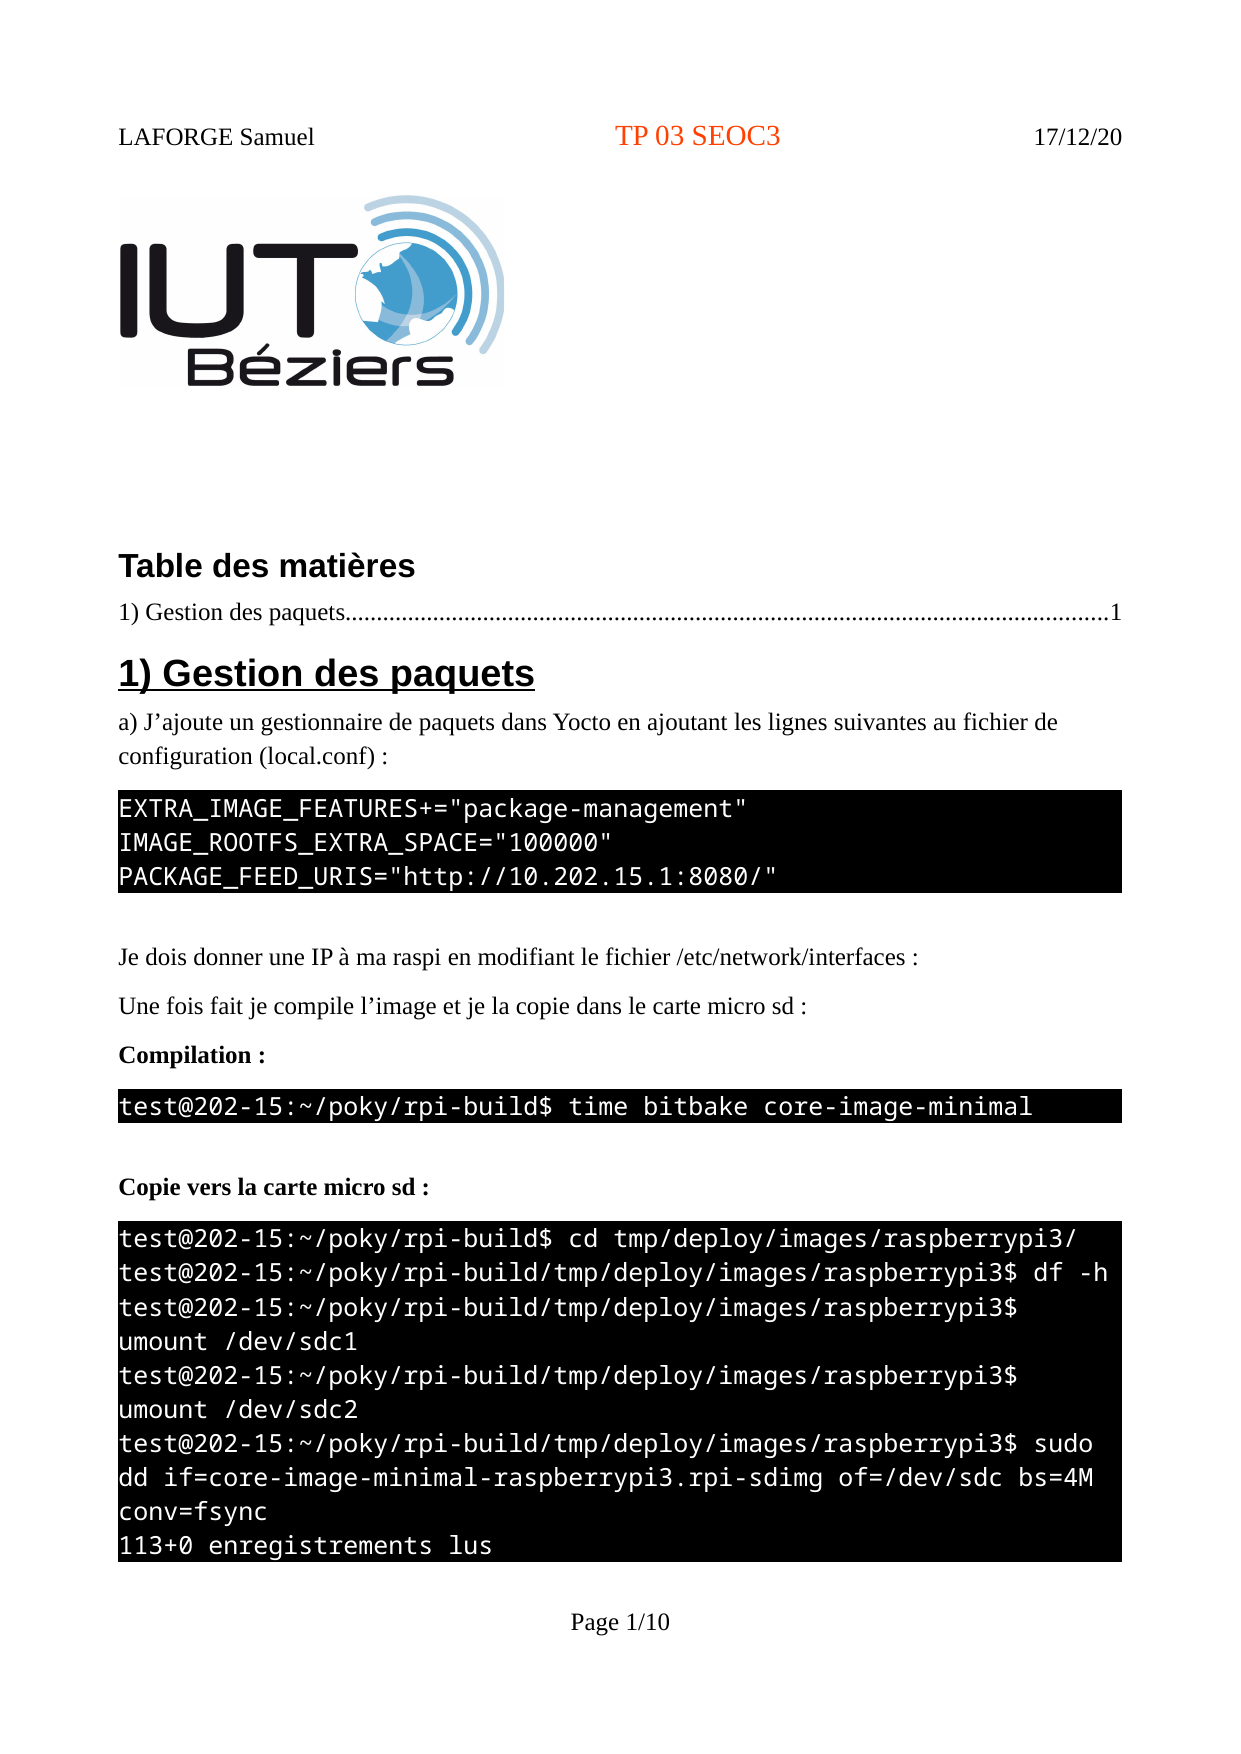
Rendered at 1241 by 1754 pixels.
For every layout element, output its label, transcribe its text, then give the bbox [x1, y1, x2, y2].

text test@202-15:~/poky/rpi-build$ cd tmp/deploy/images/raspberrypi3/ [118, 1221, 1122, 1255]
text a) J’ajoute un gestionnaire de paquets dans Yocto en ajoutant les lignes suivantes au fichier de configuration (local.conf) : [118, 707, 1122, 770]
text Je dois donner une IP à ma raspi en modifiant le fichier /etc/network/interfaces : [118, 942, 1122, 970]
text IMAGE_ROOTFS_EXTRA_SPACE="100000" [118, 824, 1122, 858]
subtitle 1) Gestion des paquets [118, 651, 1122, 694]
text test@202-15:~/poky/rpi-build/tmp/deploy/images/raspberrypi3$ df -h [118, 1255, 1122, 1289]
text Copie vers la carte micro sd : [118, 1172, 1122, 1201]
text Compilation : [118, 1040, 1122, 1068]
text test@202-15:~/poky/rpi-build/tmp/deploy/images/raspberrypi3$ sudo dd if=core-image-minimal-raspberrypi3.rpi-sdimg of=/dev/sdc bs=4M conv=fsync [118, 1425, 1122, 1528]
text 113+0 enregistrements lus [118, 1528, 1122, 1562]
text test@202-15:~/poky/rpi-build/tmp/deploy/images/raspberrypi3$ umount /dev/sdc1 [118, 1289, 1122, 1357]
text Une fois fait je compile l’image et je la copie dans le carte micro sd : [118, 991, 1122, 1019]
picture [120, 195, 505, 387]
text PACKAGE_FEED_URIS="http://10.202.15.1:8080/" [118, 858, 1122, 893]
subtitle Table des matières [118, 546, 1122, 584]
text EXTRA_IMAGE_FEATURES+="package-management" [118, 790, 1122, 824]
text 1) Gestion des paquets 1 [118, 597, 1122, 626]
text test@202-15:~/poky/rpi-build$ time bitbake core-image-minimal [118, 1089, 1122, 1123]
text test@202-15:~/poky/rpi-build/tmp/deploy/images/raspberrypi3$ umount /dev/sdc2 [118, 1357, 1122, 1425]
